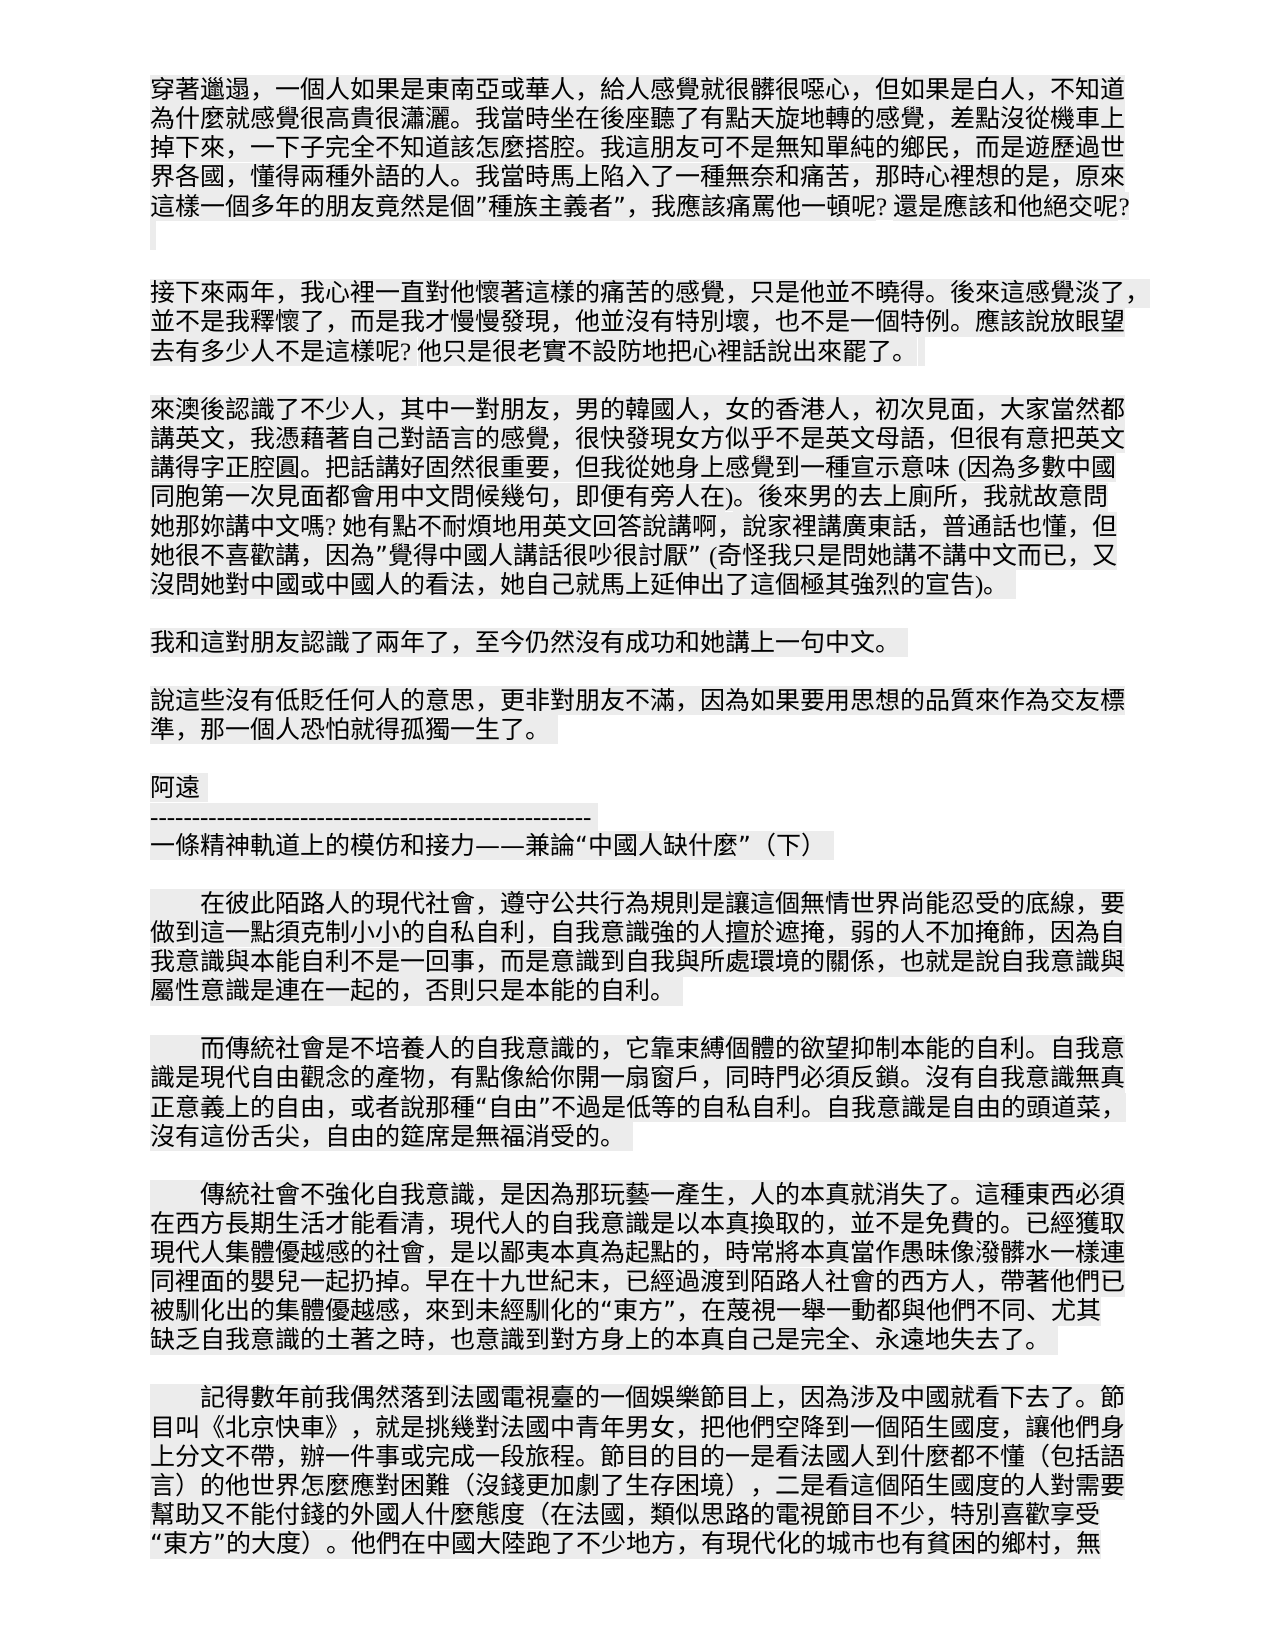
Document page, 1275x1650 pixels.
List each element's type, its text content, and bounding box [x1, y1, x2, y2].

text 今天學了一個新名詞叫"慕洋犬"，愛慕渴慕的慕，這名詞用在很多華人特別是台灣人身上非常適用。面對洋人洋文化，基本上是用一種狗的高度和姿態在仰視對方。 最近有空就會看一些邊芹的文章，隨手貼一篇在這裡。來源是 http://bbs.tianya.cn/post-333-988132-1.shtml，裡頭很多，似乎也是轉貼，不知道完整性如何，文章開頭也沒有標明作者，不過看文風是邊芹沒有錯，沒有其他人有能力寫出這樣的東西。 邊芹寫的，往往讓人眼睛一亮，我若有此聰慧與能力，說不定就是幹作家這一行的。後來才知道她老公是鄭若麟，看過他的演講視頻，印象很不錯。 我不是愛國主義的信徒，也不是民族自信的鼓吹者，因為賣藥的才會整天向弱不禁風的病人兜銷，我對別人的精神世界毫無興趣與干預之意。但我同時也很討厭看到有人面對西方時滿懷渴慕、整天自貶自賤，面對自己同文同種的中國文化和同胞時卻又頻頻露出不屑和輕視。 貼這篇文章是因為剛好裡頭講到了台灣人和香港人，讓我想起來兩位朋友。移民出國前，和一群熟識的朋友相聚，其中一位騎著機車載我去超市買東西，一路上聊天，也許是聊到澳洲，我說我到澳洲玩的時候，發現很多人打赤腳赤膊，感覺一般生活衣著上好像比較隨意不居。這位朋友不知道想著什麼，脫口說了一段讓我嚇一大跳的話，他說他覺得同樣是穿著邋遢，一個人如果是東南亞或華人，給人感覺就很髒很噁心，但如果是白人，不知道為什麼就感覺很高貴很瀟灑。我當時坐在後座聽了有點天旋地轉的感覺，差點沒從機車上掉下來，一下子完全不知道該怎麼搭腔。我這朋友可不是無知單純的鄉民，而是遊歷過世界各國，懂得兩種外語的人。我當時馬上陷入了一種無奈和痛苦，那時心裡想的是，原來這樣一個多年的朋友竟然是個”種族主義者”，我應該痛罵他一頓呢? 還是應該和他絕交呢? 接下來兩年，我心裡一直對他懷著這樣的痛苦的感覺，只是他並不曉得。後來這感覺淡了，並不是我釋懷了，而是我才慢慢發現，他並沒有特別壞，也不是一個特例。應該說放眼望去有多少人不是這樣呢? 他只是很老實不設防地把心裡話說出來罷了。 來澳後認識了不少人，其中一對朋友，男的韓國人，女的香港人，初次見面，大家當然都講英文，我憑藉著自己對語言的感覺，很快發現女方似乎不是英文母語，但很有意把英文講得字正腔圓。把話講好固然很重要，但我從她身上感覺到一種宣示意味 (因為多數中國同胞第一次見面都會用中文問候幾句，即便有旁人在)。後來男的去上廁所，我就故意問她那妳講中文嗎? 她有點不耐煩地用英文回答說講啊，說家裡講廣東話，普通話也懂，但她很不喜歡講，因為”覺得中國人講話很吵很討厭” (奇怪我只是問她講不講中文而已，又沒問她對中國或中國人的看法，她自己就馬上延伸出了這個極其強烈的宣告)。 我和這對朋友認識了兩年了，至今仍然沒有成功和她講上一句中文。 說這些沒有低貶任何人的意思，更非對朋友不滿，因為如果要用思想的品質來作為交友標準，那一個人恐怕就得孤獨一生了。 阿遠 ----------------------------------------------------- 一條精神軌道上的模仿和接力——兼論“中國人缺什麼”（下） 在彼此陌路人的現代社會，遵守公共行為規則是讓這個無情世界尚能忍受的底線，要做到這一點須克制小小的自私自利，自我意識強的人擅於遮掩，弱的人不加掩飾，因為自我意識與本能自利不是一回事，而是意識到自我與所處環境的關係，也就是說自我意識與屬性意識是連在一起的，否則只是本能的自利。 而傳統社會是不培養人的自我意識的，它靠束縛個體的欲望抑制本能的自利。自我意識是現代自由觀念的產物，有點像給你開一扇窗戶，同時門必須反鎖。沒有自我意識無真正意義上的自由，或者說那種“自由”不過是低等的自私自利。自我意識是自由的頭道菜，沒有這份舌尖，自由的筵席是無福消受的。 傳統社會不強化自我意識，是因為那玩藝一產生，人的本真就消失了。這種東西必須在西方長期生活才能看清，現代人的自我意識是以本真換取的，並不是免費的。已經獲取現代人集體優越感的社會，是以鄙夷本真為起點的，時常將本真當作愚昧像潑髒水一樣連同裡面的嬰兒一起扔掉。早在十九世紀末，已經過渡到陌路人社會的西方人，帶著他們已被馴化出的集體優越感，來到未經馴化的“東方”，在蔑視一舉一動都與他們不同、尤其缺乏自我意識的土著之時，也意識到對方身上的本真自己是完全、永遠地失去了。 記得數年前我偶然落到法國電視臺的一個娛樂節目上，因為涉及中國就看下去了。節目叫《北京快車》，就是挑幾對法國中青年男女，把他們空降到一個陌生國度，讓他們身上分文不帶，辦一件事或完成一段旅程。節目的目的一是看法國人到什麼都不懂（包括語言）的他世界怎麼應對困難（沒錢更加劇了生存困境），二是看這個陌生國度的人對需要幫助又不能付錢的外國人什麼態度（在法國，類似思路的電視節目不少，特別喜歡享受“東方”的大度）。他們在中國大陸跑了不少地方，有現代化的城市也有貧困的鄉村，無論在北京還是在僻塞的鄉鎮，他們不花一分錢找吃、住、行都遇到了願意相助的人，未有一次餓肚子或露宿星空，儘管相遇的中國人很少對陌生人面帶微笑（未經私行為與公共行為分離的馴化，而非本質惡劣）。尤其在窮鄉僻壤，窮得掉渣的一群人真相信他們身上分文沒有（其實他們身上備了以應萬一的錢），每人拿出自己身上的所有，湊了一筆錢給他們。而他們不但繼續裝作沒錢，還對這群中國土人不懂得給他人留有私秘空間、圍觀和跟著他們感到厭煩。這個節目的下一集到了香港，土人的毛病全都沒有了，土人的好處也就沒有了，沒有人圍觀更沒有跟著他們，根本就沒人理他們，吃、住、行免費是找不到的，唯一請他們吃了頓飯的還是位來自大陸的商人（我從口音聽出來），夜晚他們只能露宿街頭。 吃透了西方社會的風度禮節外殼及薄情寡義內核的人，再回頭看那個還存有一些本真的“東方”社會，會對那些因缺乏自我意識而隨時隨地露出小我的人群抱有一份寬容，並且也知道改掉這些毛病取而代之的將是什麼，並不是從理想到理想的。幾個月前我在國內某機場排隊辦登機手續，隊伍長長的，但視窗多，辦得不算慢，排的人秩序井然。這時我看到一個鄉下老人大包小件地從隊伍邊上走過，旁若無人直奔隊頭。我一把拉住他，告訴他人人都在排隊，從邊上走到前面是不行的。我從他不好意思的憨笑及馬上退後看，他這時才明白排進這個陌生人的隊伍是必須遵守的規則。現在經常在公共場合一遇不順大鬧特鬧的人，並非這些尚浸在傳統社會的所謂土人，而是滿腦子“權利”浮藻的城市大小暴發戶，屬於沒有自我意識消化不了自由的殘障兒。 我後來在候機廳又碰到一個農人旅行團，像是集體去什麼地方玩，他們在相對安靜的候機廳裡紮堆打牌，就像在自己家裡玩一樣，毫不掩飾地大聲說笑。我上前提醒他們這是公共場所，他們沒有不高興，馬上就放低聲音了，但過了一會又忘了。我從這些尚未走出傳統社會的農人身上並未看到絕對的自私自利及不可救藥，而是未經馴化。 我發覺這兩件事有一個共同特點，就是當事人均憑本能和習慣理解和處理自我與外部世界的關係，不懂現代社會在所有連通的外表下自我與外界是隔絕的，因為不懂這層隔絕，也就不明白彼此隔絕的個體靠什麼東西維繫在一起，這時的“一起”就是公共場合的統一規範。認識到這一點，你再審視西人便會發覺他們在外的一舉一動、一顰一笑都是把握分寸的，連瀟灑無羈都由內心導演，無意識的任性要遠遠少於“東方”人，所有的努力都意在保持隔絕。他們自己社會有這種保險暗鎖，再在“禁閉室”裡噴灑自由香精裝點，卻把香精推銷給毫無保險暗鎖的“東方”，讓香一熏便陷入亂世的人們自賤到底。 傳統社會的本真除了來自自我意識弱，還緣於人並不需要具備兩套行為：私行為與公共行為，那時一個人一生行為都不必在陌生世界中完成，時常生命平方不超出數公里。將私行為與公共行為截然分開，是工業化、城市化、市民化的結果，需要一兩代以上的市民生活，更需要意識到這一點的上層建築有意馴化。 讀到這裡，我們已明白中國文人們豔羨了上百年、並痛恨自己貧而莫有的東西實際是什麼，並大致知道了獲取的路徑，下面我們就來看看這兩個西學寶典裡的真傳，除了為現代自由社會奠基，還有另一面，在早有宗教排他傳統的西方，統治集團利用被悉心強化了的自我意識和集體優越感兩百年來對他文明實施了致命打擊。 集體優越感對內是個好東西對外則未必，長居西方的“東方”人初嘗風度禮節外殼後，漸漸地會嘗到其苦澀的內核，即集體優越感與對外的狹窄性和攻擊性時常成正比，可謂水漲船高。嘗透的人甚至會出現逆反心理，覺得與其受這種轉著彎的壞，還不如與直接壞的人在一起，不但壞的程度不一樣，受創的程度也小。如果說自我意識是現代“個體自由”社會必不可少的內在平衡，當它凝縮成集體優越感對外則成了一把利刀，在沒有深厚文化傳統的西方（因宗教信仰造成歷史的斷代），經營集體優越感除了用維護公共行為標準這一隻腳，還靠製造認同和排斥、確立外部對立面這另一隻腳。這種優越感有別于自古先進文明對後進文明的天然優越感，它不是保守型的而是進攻型的，是專門針對對立面設計的一條踩踏的精神軌道，是與征服世界相輔相成的導演世界的一部分。這條軌道隨著征服的腳步一直鋪進異文明的心臟，在幾乎所有沒有相應集體優越感自衛的地方引發了逆向種族主義。百多年來中國的“西化精英”均逃不掉這條精神軌道，因為這是進入另一個世界的門檻，不知不覺中甚至在潛意識裡就被引上去了，日本人擠進統治者“俱樂部”先作打手也是這條精神軌道的牽引。 這把利刀將世界一分為二，一邊是“野蠻的”，一邊是“文明的”，如果說工業化的領先與軍力的強大還不足以折斷一個被打敗的文明的精神脊樑，這場史無前例的切割將失敗者徹底打翻在地，在每一個文明的身體上都挖了一個幾乎永遠合不上的大缺口。一百多年來，是中國上層建築近乎一致地接受華夏文明的道德卑賤，致使這個文明一步步土崩瓦解，而接受的一大部分理由，並不是軍事與工業的落後，而是來自這個致命缺口。因為在西方集體優越感的心理攻勢下，我們在潛意識裡接受了深及根本的自我否定。這是一種沒有回歸路的自我否定，這條慣性的精神軌道在人們無知無覺中輸入了正面和負面思維，在這一思維分水嶺的主導下，客觀理性自動放棄了自衛，世間罕見的逆向偏見成為習慣性的思維導向，左右著人們對自身及對外界的判斷能力，顛倒著人們的視野。 關鍵是人們對這種心理攻勢毫不覺察，更不知導演輿論的手是有預謀和有組織的，被放在這個手術臺上的“東方”不但遭受軍事佔領、經濟割據而且在無意識中遭受心理裂變。西方統治集團暗中運用“移除集體優越感”（一些傳統文化深厚的文明天然具有的）和“營造集體優越感”（製造認同和排斥）分裂他人版圖，在世界範圍內經營優越感和卑賤感以便導演世界，為征服鋪路。而這需時漫長的心理策劃多為被征服者所不察。香港公民對大陸人的嫌棄（所謂香港認同），臺灣人稱自己中國人的心理障礙，看起來是自發的，實為這條精神軌道的捕獲。“集團”幹這一手老到了，靠心理操縱可以讓某地人將卑賤當成尊貴，表面看是嫌棄對立面沒有自己已經學到的禮數（標準統一的公共行為），其實是界之意識在作怪。 前不久我看到一部加拿大電視臺的旅遊紀錄片，這類片子在西方一般都有一種程式，我稱之“分裂程式”，專用于“敵對國”，只要是他們視為對手的國度，哪怕是遊山玩水，也事先套上這個框架。因此這部片子事先就有導向，即必須將香港與大陸分開，一如這套旅遊紀錄片的上集走訪加拿大華人聚集的溫哥華，談到華人美食，挑出一家記者眼裡最好的中餐館，猜猜大廚是何方人士？一個日法混血兒。這個頭銜是不能落到純粹中國人頭上的，尤其是大陸人，除非是暗中投靠或公開反華的大陸人。只要弄明白我說的這種“分裂程式”，對他們走到哪兒會怎麼做基本上就能看清話語下面的套路。 果然一到香港，記者先邀來一個引路人：英國路透社駐港記者。我們從這一套製造話語的技巧會發現，牢控話語權是從嚴把解釋權開始的，來香港旅遊找一個指導，不找香港人，解釋香港的權力還得在英國人手裡。他們對中國大陸的報導就更是如此了，無論什麼領域，哪怕是純技術領域，比如考古，最終的解釋權也不會交給中國專家。我新近在法國電視五台看到一部講中國古文明的電視紀錄片，憑良心說已經非常正面了（只是鏡頭一回到當代中國老是對準又窮又髒的角落），以前從沒看過類似的，想必是為了解答很多法國人對中國“突然發跡”的疑惑，因為在長年欺瞞下，中國可是貧窮落後集大成者，怎麼變成有錢主兒了?所以這部片子的宗旨是承認中國古文明還是發達的。但是講中國商、周、秦，中國專家只對某些具體考古細節有解釋權，總體解釋權不是交由日本人就轉由法國人。給人最後的印象是你們雖然古文明不同凡響，但你們就像如今的埃及人或已經消失的瑪雅人一樣，對埃及和瑪雅古文明的研究、解釋還得靠我們西方人。這種獨斷中國人一般都看不到，因為很有技巧，然而卻是“獨”到根上、“霸”到極點的，西方的自由多由這類“獨與霸”掌控框架。獨斷解釋權，是西式獨裁非常巧妙的掩蔽所，此一保證核心權力的方法有點像以公共行為標準掩藏和保護私行為，民主形式和言論自由則類似公共行為規則，人人儘量遵守，但並不觸及核心權力，前者的寬容、開放、分享、透明、相對和理性絲毫不影響後者的狹隘、封閉、獨霸、隱匿、絕對和非理性。西人本性的這種極端兩重性幾乎完整地延伸到其體制內，也是我們與西方交手兩百年，始終被蒙在鼓裡的，以致看人把只據個體表面的公共行為視為全部，看社會也見外不見裡，甚至根本不知裡的存在。當然這種裡外雙層統治模式並不是哪裡都能行得通的，須有百姓自覺向強權解釋權靠攏的歷史傳統和社會基礎。 話說回來，那個被賦予解釋權大任的英國記者果然配合默契，馬上按“分裂程式”為紀錄片定好框架，還把自己的香港女友帶來從旁佐證。香港女人一露面見加拿大記者仍稱她中國人，頗為不悅地特意強調自己是香港人不是中國人。她大概不知道這正是西人眼裡自我意識薄弱的表現，人家張口閉口香港人是為了對中國下刀子，骨子裡不會把你看成中國人之外的人（九七拒給香港人英國護照就是明證）。蓄意營造香港人的集體優越感（相對於中國大陸），可是深藏禍心的，一如同樣在做的對臺灣人、藏人、蒙人（日本人投資的那部有關成吉思汗的電影獲奧斯卡最佳外語片提名是在謀略之內的，可不是搞什麼藝術，而且各個環節，哪怕是跨國的，都是配合好的）集體優越感的經營，西方各類“國際”傳媒及文化機構不惜人力物力正做著經久不息的接力。若不採取相應辦法阻止這場蓄謀已久、從未停息、不達目的不甘休的心理割據戰爭，敗是遲早的事。 為了讓自己的卑賤行為具有道德理由，這位香港女人開始比他的英國情人走得還遠地數落起大陸的不是，無非是食品“有毒”（特別強調香港的食品健康，好象香港的農副產品不是由大陸供應）、空氣“有毒”（好象大陸與香港不是連山帶水）、產品造假（忘了香港是一大源頭）之類已變成“副歌”的那檔子事。 越是深嵌中國人弱點的“精英”（自我意識弱），越是與審視物件（對內對外）拉不開距離，視野才如此狹窄，觀點也才如此激越。上述那個自以為已加入西人行列的香港女人，學“自我意識”也只學到踩踏自己人的水準，並未真正學到西人的自我意識，那種自我意識是以個體與群體的紐帶為思維軌道的，怎會在外人面前如此貶損自己人？ 在這般暗地進攻下，自身強化自我意識與集體優越感就成了與軍事自衛同等重要的自衛和自強武器。兩個世紀的動盪和亂世（外部強權主導或旁引的外抑內耗），這個國家不但身體被抽空，精神也被吸食殆盡，一流思想家被邊緣化，上層建築變成三、四流模仿者的盛宴，加上資本化本身就是要打掉一個文明的精神龍頭，三十年計劃生育又造成優質人口銳減，致使智力弱化、精神萎糜。 傳統社會靠束縛個人欲望來建構社會群體，在私欲氾濫的現代社會若自我意識未被強化，則會出現社會混亂、物欲橫流的現象，讓本質無序的資本競爭社會顯得更加無序。中國社會就處在這個節骨眼上，傳統道德教化土崩瓦解，本來就弱的自我意識不但未被強化還隨著淪陷的傳統而流失了。沒有自我意識自律又道德淪喪的社會最可怕的還不是社會無序，而是上層建築缺乏自我意識，被自利本能吞沒，導致甄選機制倒轉，陷入惡性循環，高品質的人被淘汰，體制逐漸被無能鼠輩盤踞，責任、原則、戒律形同虛設，忠誠掃地，奸佞當道。 外部擠壓加內部蛀空，文明的解體步伐還將加快，當上層集體無意識進入民間潛意識層面，則無論審美權、道義權追回與否，皆無可挽救。 [150, 75, 1125, 1559]
